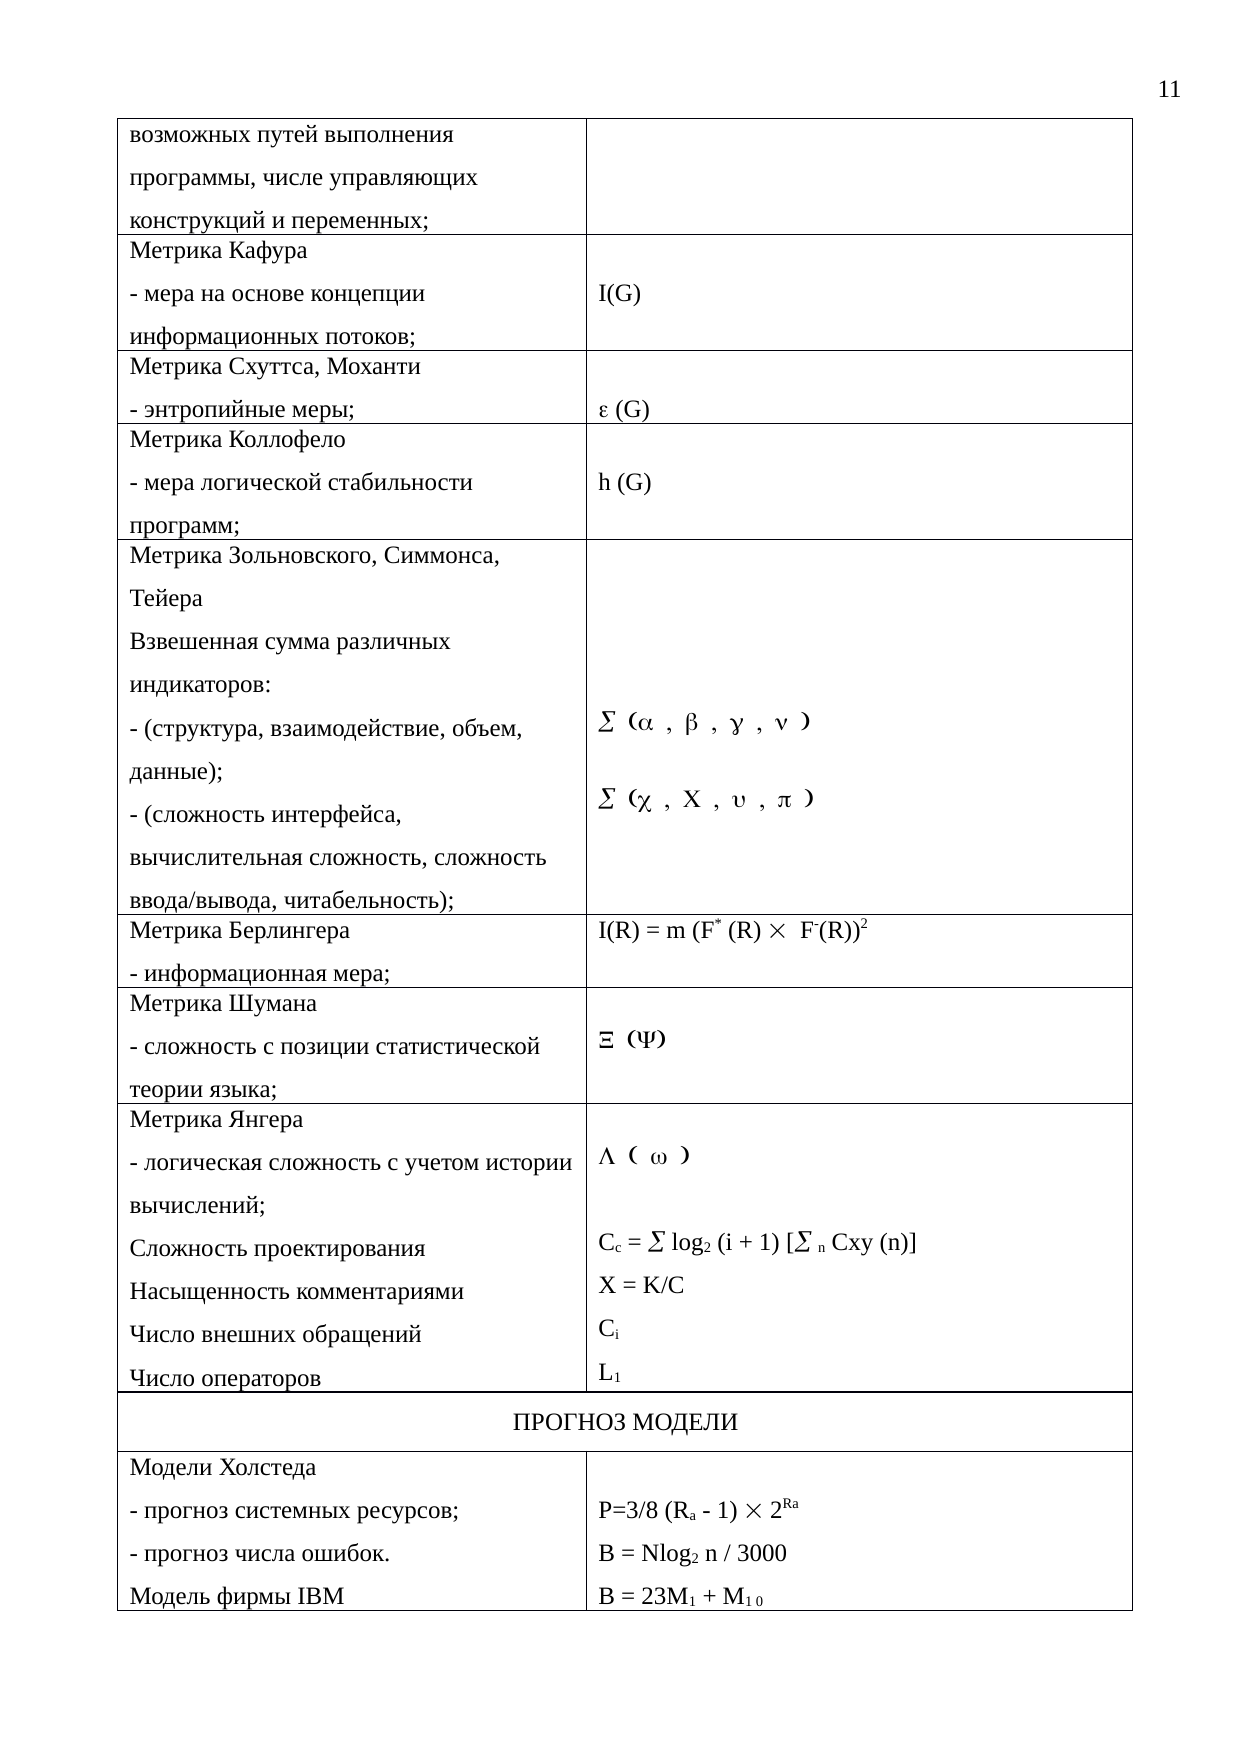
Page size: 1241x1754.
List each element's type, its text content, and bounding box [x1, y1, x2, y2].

table_cell Метрика Шумана - сложность с позиции статистической теории языка; [118, 988, 586, 1103]
table_cell I(G) [587, 235, 1132, 350]
table_cell   [587, 540, 1132, 914]
table_cell Модели Холстеда - прогноз системных ресурсов; - прогноз числа ошибок. Модель фирмы IBM [118, 1452, 586, 1610]
table_cell  Cc =  log2 (i + 1) [ n Cxy (n)] X = K/C Ci L1 [587, 1104, 1132, 1391]
table_cell  (G) [587, 351, 1132, 423]
table_cell Метрика Берлингера - информационная мера; [118, 915, 586, 987]
table_cell Метрика Схуттса, Моханти - энтропийные меры; [118, 351, 586, 423]
table_cell P=3/8 (Ra - 1)  2Ra B = Nlog2 n / 3000 B = 23M1 + M1 0 [587, 1452, 1132, 1610]
table_cell I(R) = m (F* (R) F-(R))2 [587, 915, 1132, 987]
table_cell Метрика Кафура - мера на основе концепции информационных потоков; [118, 235, 586, 350]
table_cell ПРОГНОЗ МОДЕЛИ [118, 1393, 1132, 1451]
table_cell h (G) [587, 424, 1132, 539]
table_cell [587, 119, 1132, 234]
table_cell Метрика Коллофело - мера логической стабильности программ; [118, 424, 586, 539]
table_cell Метрика Янгера - логическая сложность с учетом истории вычислений; Сложность проектирования Насыщенность комментариями Число внешних обращений Число операторов [118, 1104, 586, 1391]
table_cell  [587, 988, 1132, 1103]
table_cell Метрика Зольновского, Симмонса, Тейера Взвешенная сумма различных индикаторов: - (структура, взаимодействие, объем, данные); - (сложность интерфейса, вычислительная сложность, сложность ввода/вывода, читабельность); [118, 540, 586, 914]
table_cell возможных путей выполнения программы, числе управляющих конструкций и переменных; [118, 119, 586, 234]
